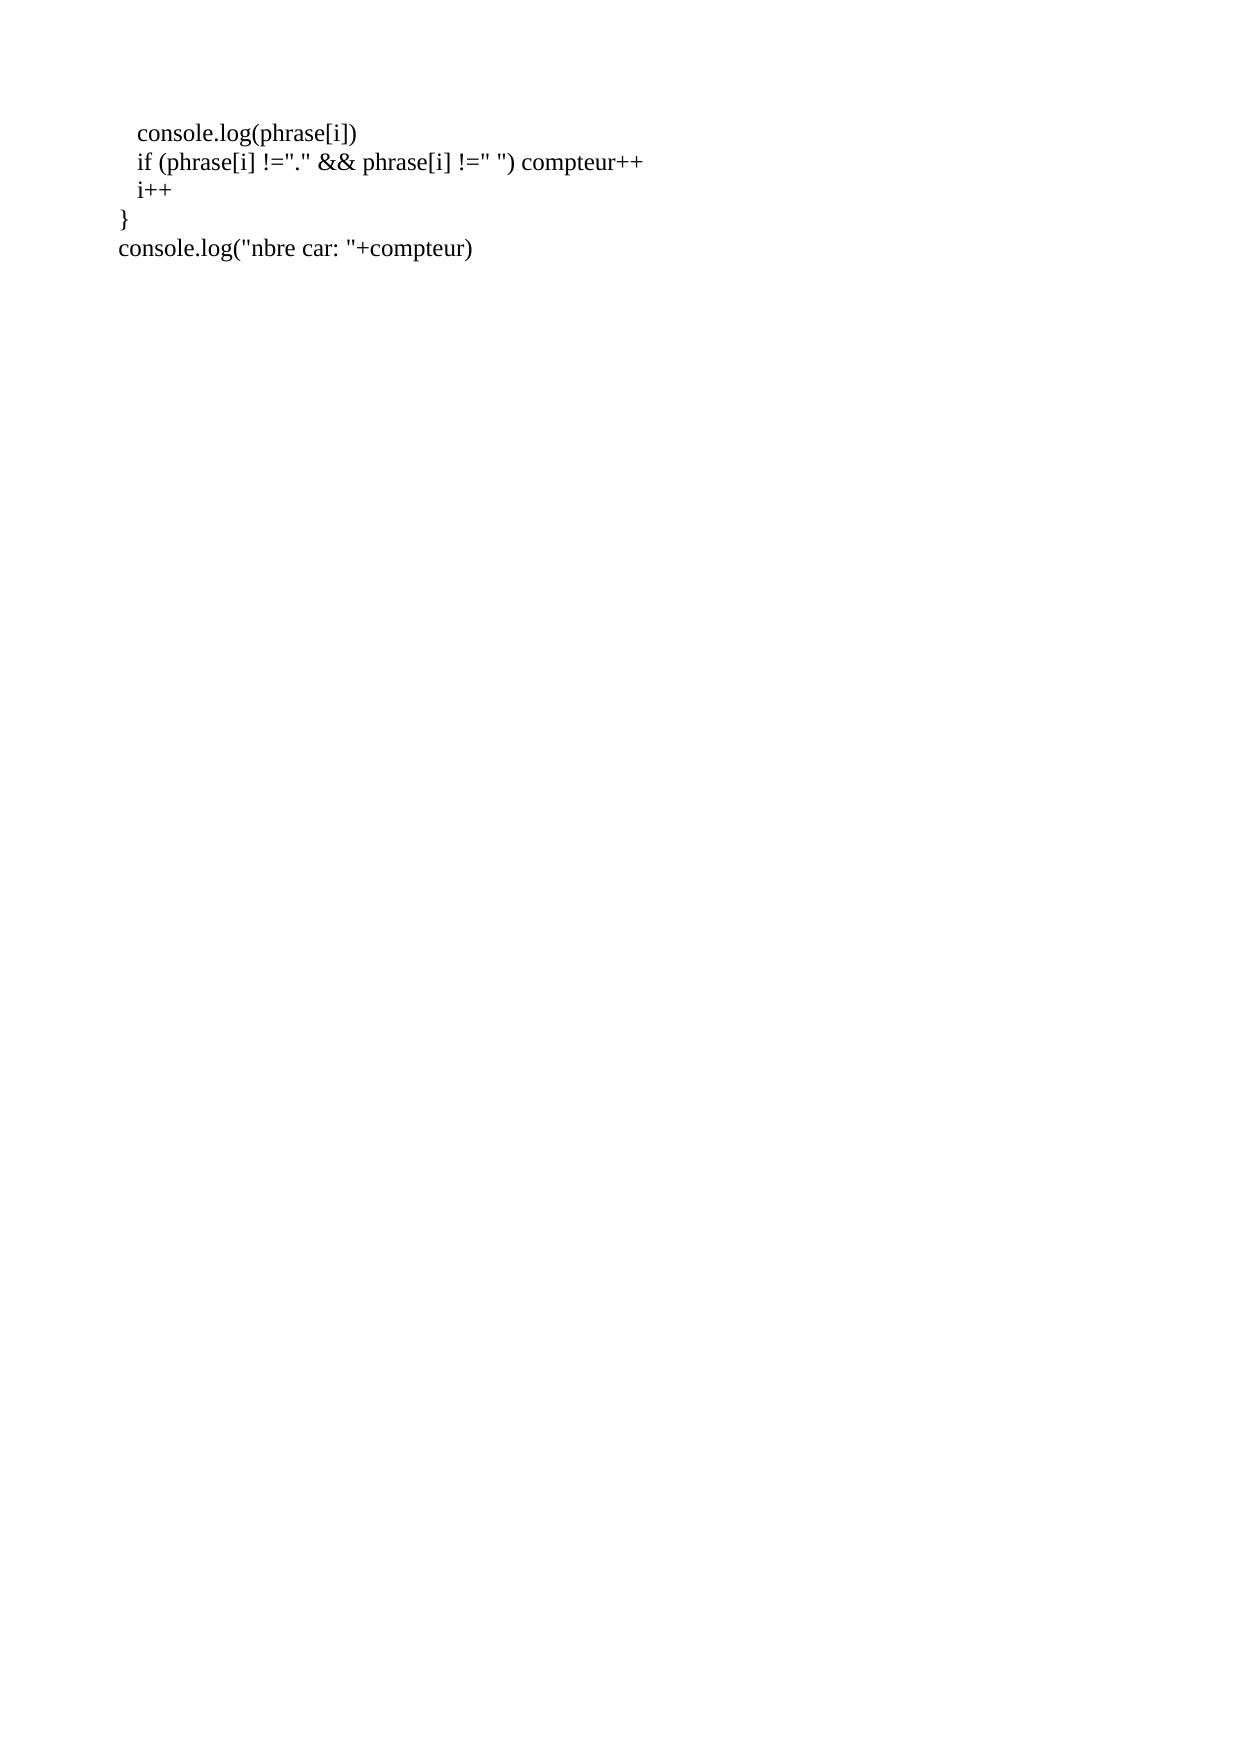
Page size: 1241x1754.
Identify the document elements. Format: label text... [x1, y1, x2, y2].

text } [118, 204, 1122, 233]
text i++ [118, 176, 1122, 204]
text if (phrase[i] !="." && phrase[i] !=" ") compteur++ [118, 147, 1122, 176]
text console.log(phrase[i]) [118, 118, 1122, 147]
text console.log("nbre car: "+compteur) [118, 233, 1122, 262]
